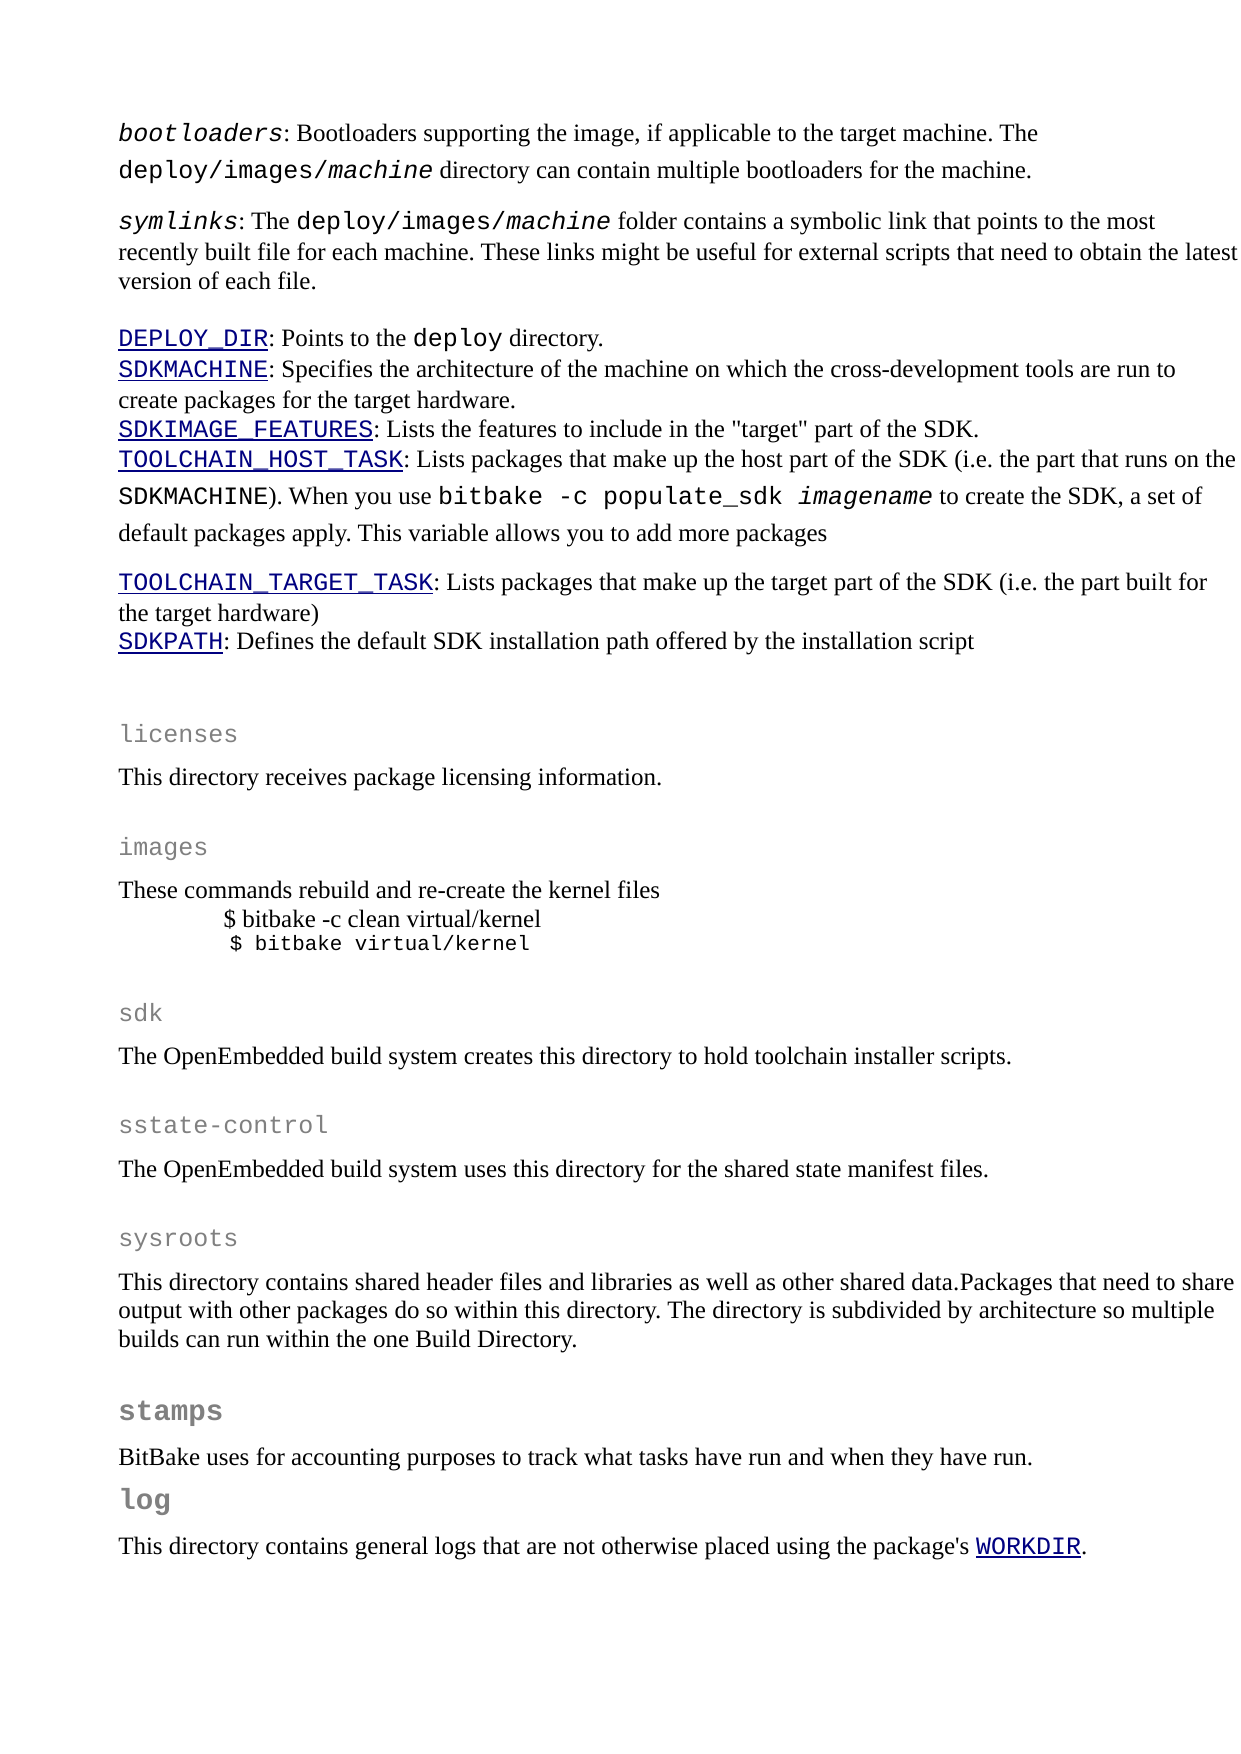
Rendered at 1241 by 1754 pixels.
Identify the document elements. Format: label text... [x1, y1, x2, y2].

text SDKIMAGE_FEATURES: Lists the features to include in the "target" part of the SDK. [118, 414, 1240, 444]
subtitle images [118, 834, 1240, 862]
text TOOLCHAIN_TARGET_TASK: Lists packages that make up the target part of the SDK (i.e. the part built for the target hardware) [118, 567, 1240, 626]
text The OpenEmbedded build system creates this directory to hold toolchain installer scripts. [118, 1041, 1240, 1070]
text This directory receives package licensing information. [118, 762, 1240, 791]
text bootloaders: Bootloaders supporting the image, if applicable to the target machine. The deploy/images/machine directory can contain multiple bootloaders for the machine. [118, 118, 1240, 186]
subtitle stamps [118, 1396, 1240, 1429]
text These commands rebuild and re-create the kernel files [118, 875, 1240, 904]
text The OpenEmbedded build system uses this directory for the shared state manifest files. [118, 1154, 1240, 1183]
text SDKPATH: Defines the default SDK installation path offered by the installation script [118, 626, 1240, 657]
subtitle sysroots [118, 1226, 1240, 1254]
text This directory contains general logs that are not otherwise placed using the package's WORKDIR. [118, 1531, 1240, 1562]
subtitle log [118, 1485, 1240, 1518]
subtitle sdk [118, 1000, 1240, 1028]
subtitle sstate-control [118, 1113, 1240, 1141]
text DEPLOY_DIR: Points to the deploy directory. [118, 323, 1240, 354]
text TOOLCHAIN_HOST_TASK: Lists packages that make up the host part of the SDK (i.e. the part that runs on the SDKMACHINE). When you use bitbake -c populate_sdk imagename to create the SDK, a set of default packages apply. This variable allows you to add more packages [118, 444, 1240, 546]
text This directory contains shared header files and libraries as well as other shared data.Packages that need to share output with other packages do so within this directory. The directory is subdivided by architecture so multiple builds can run within the one Build Directory. [118, 1267, 1240, 1353]
text SDKMACHINE: Specifies the architecture of the machine on which the cross-development tools are run to create packages for the target hardware. [118, 354, 1240, 414]
text symlinks: The deploy/images/machine folder contains a symbolic link that points to the most recently built file for each machine. These links might be useful for external scripts that need to obtain the latest version of each file. [118, 206, 1240, 294]
text BitBake uses for accounting purposes to track what tasks have run and when they have run. [118, 1442, 1240, 1471]
text $ bitbake -c clean virtual/kernel [118, 904, 1240, 932]
subtitle licenses [118, 721, 1240, 749]
text $ bitbake virtual/kernel [118, 932, 1240, 956]
